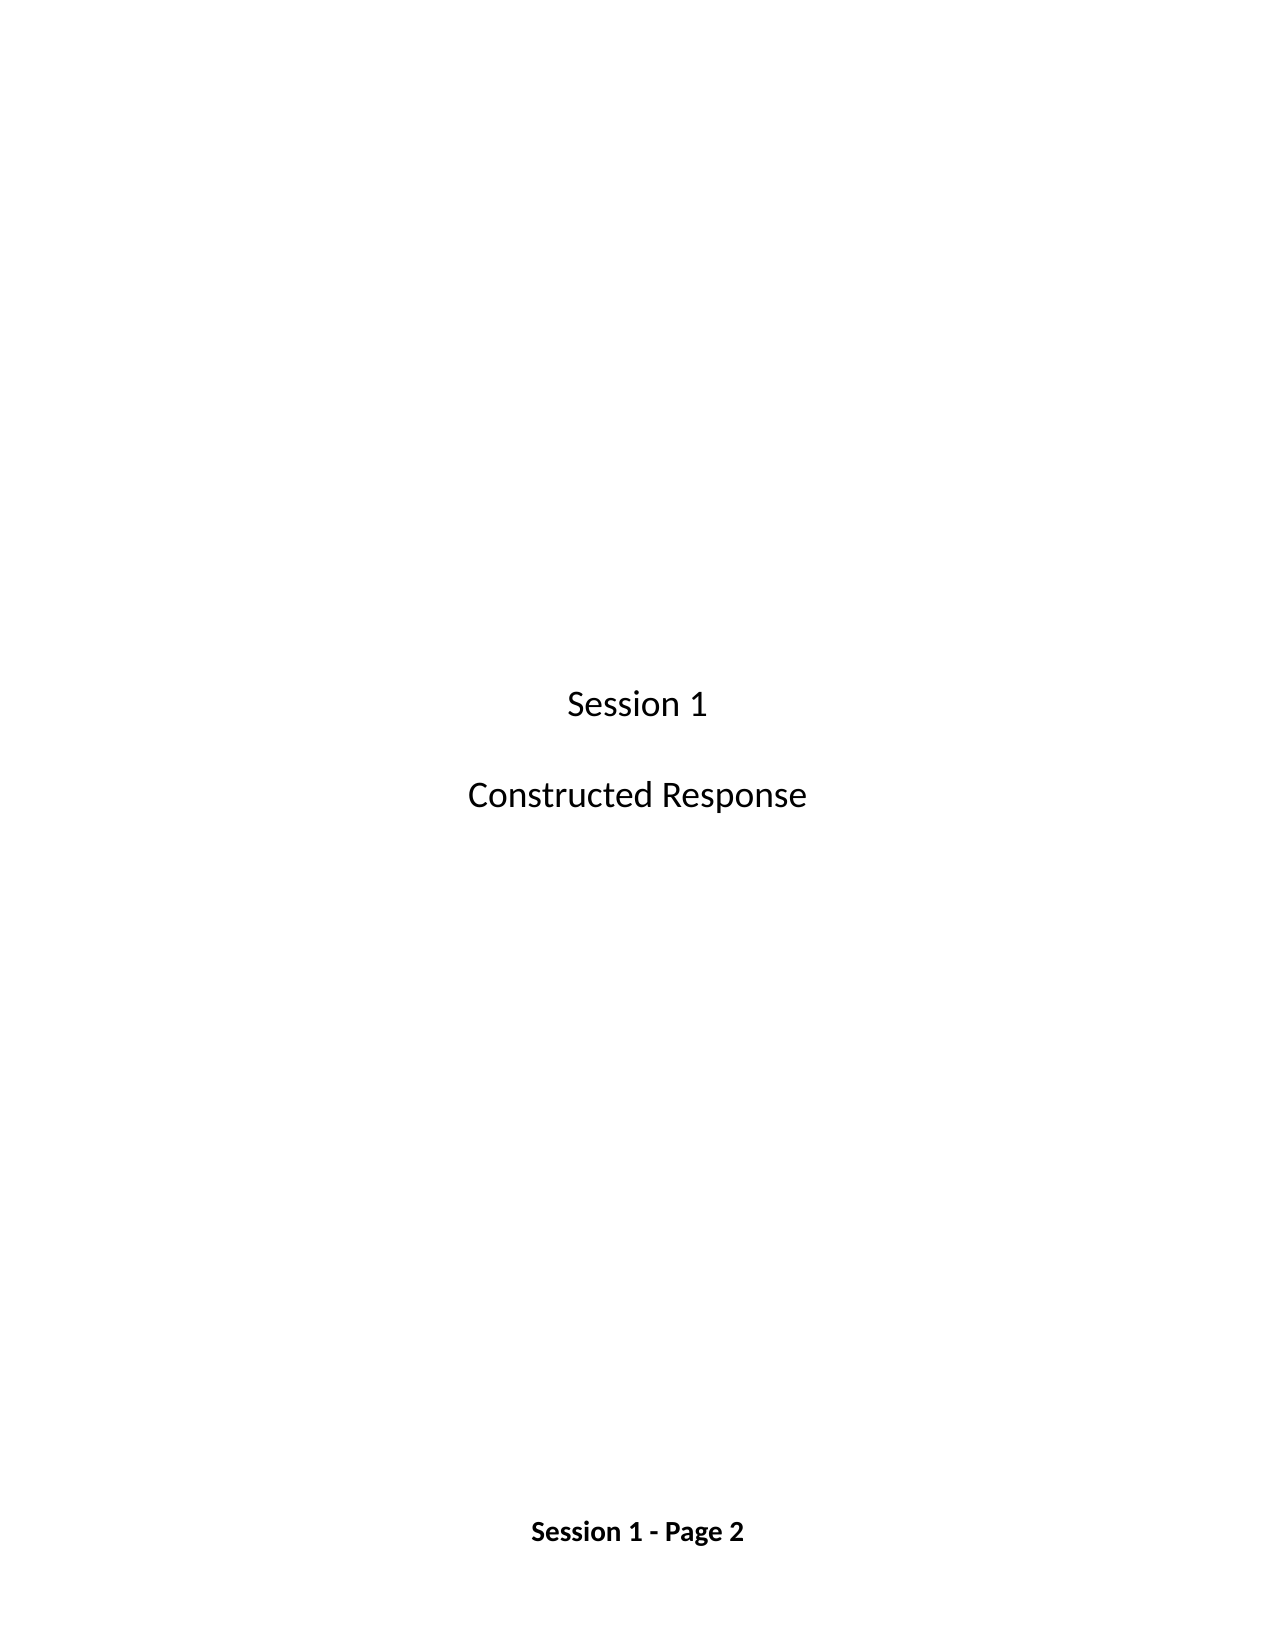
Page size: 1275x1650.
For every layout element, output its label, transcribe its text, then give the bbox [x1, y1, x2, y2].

subtitle Session 1 [150, 679, 1125, 725]
text Constructed Response [150, 771, 1125, 817]
